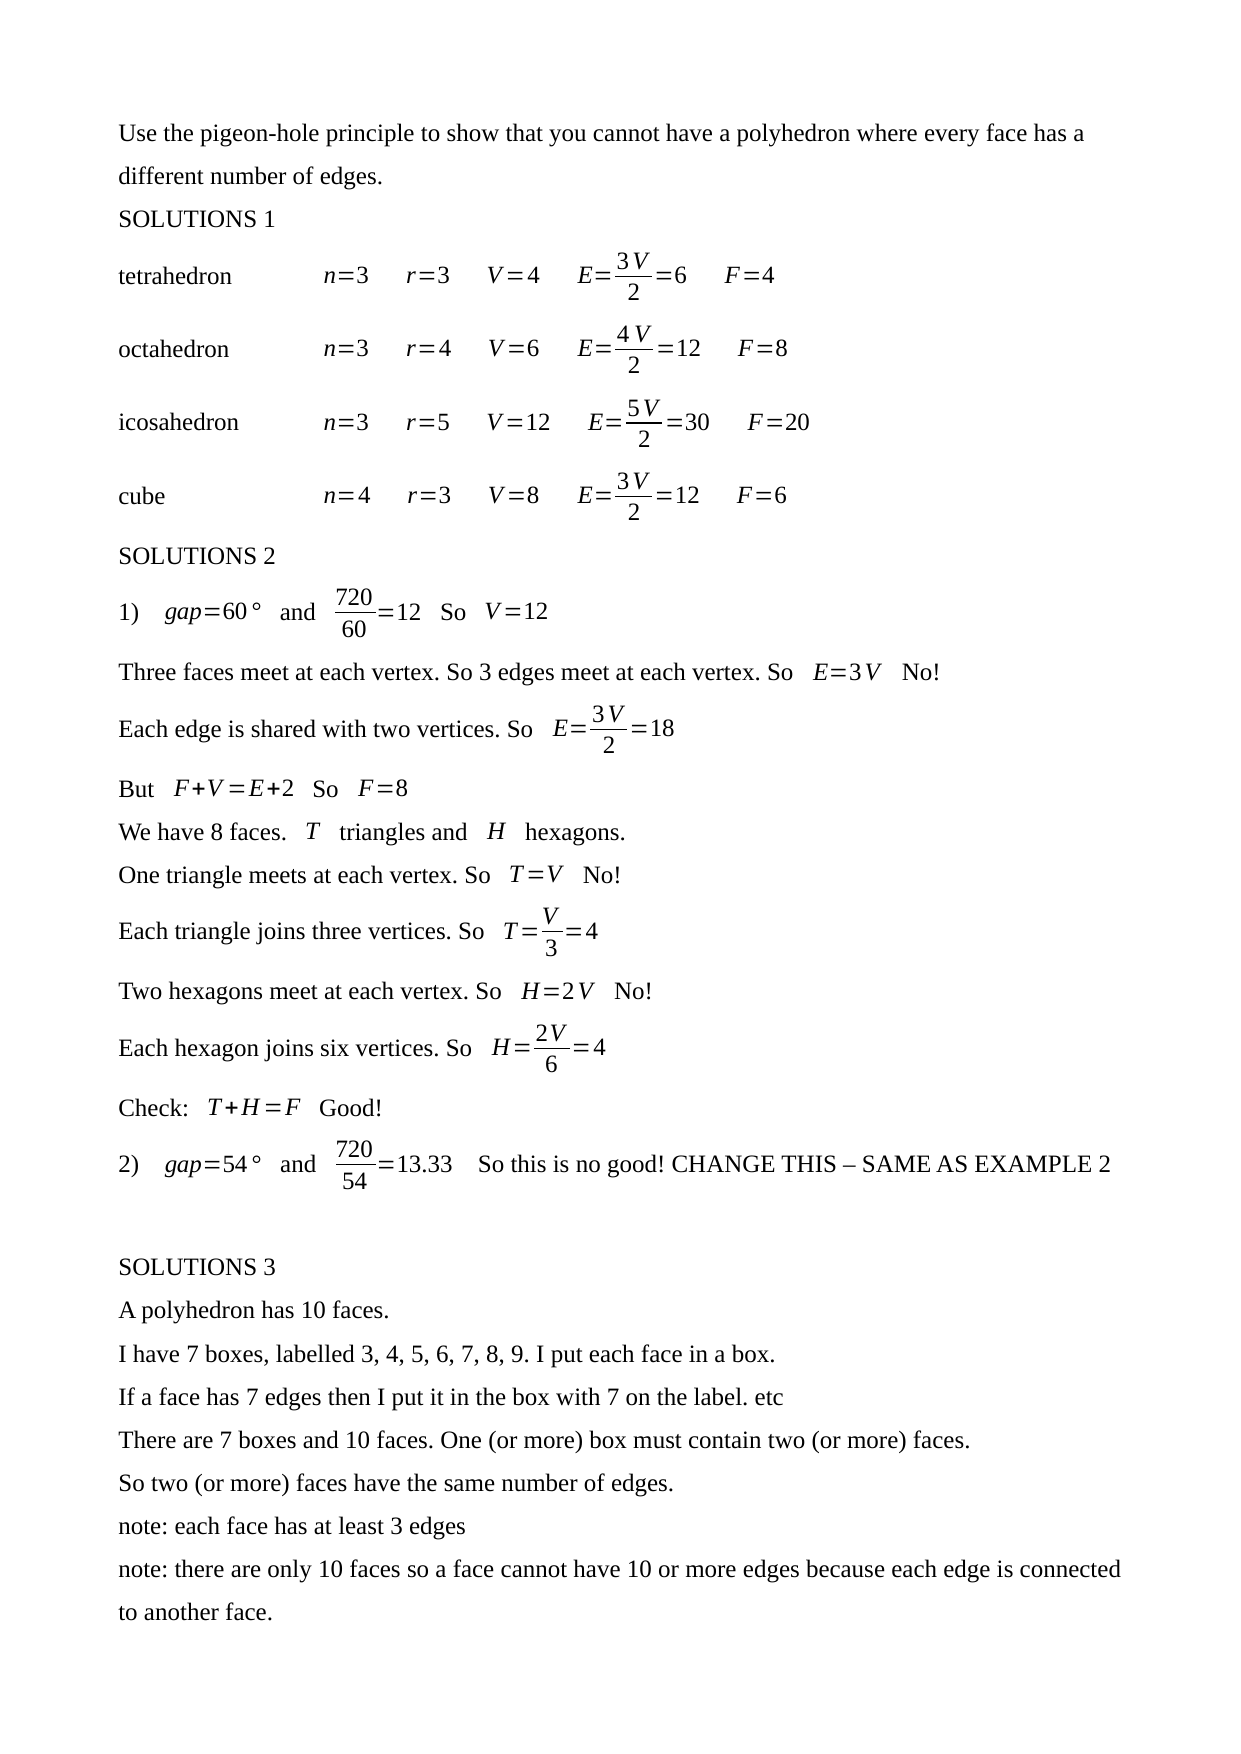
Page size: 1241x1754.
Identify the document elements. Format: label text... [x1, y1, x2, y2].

text SOLUTIONS 3 [118, 1252, 1122, 1281]
text We have 8 faces.triangles andhexagons. [118, 817, 1122, 846]
text There are 7 boxes and 10 faces. One (or more) box must contain two (or more) faces. [118, 1425, 1122, 1454]
text Two hexagons meet at each vertex. SoNo! [118, 976, 1122, 1005]
text ButSo [118, 774, 1122, 802]
text octahedron [118, 321, 1122, 380]
text I have 7 boxes, labelled 3, 4, 5, 6, 7, 8, 9. I put each face in a box. [118, 1339, 1122, 1367]
text SOLUTIONS 1 [118, 204, 1122, 233]
text Each edge is shared with two vertices. So [118, 700, 1122, 759]
text cube [118, 467, 1122, 526]
text Each triangle joins three vertices. So [118, 903, 1122, 962]
text One triangle meets at each vertex. SoNo! [118, 860, 1122, 889]
text So two (or more) faces have the same number of edges. [118, 1468, 1122, 1497]
text tetrahedron [118, 247, 1122, 306]
text If a face has 7 edges then I put it in the box with 7 on the label. etc [118, 1382, 1122, 1411]
text Three faces meet at each vertex. So 3 edges meet at each vertex. SoNo! [118, 657, 1122, 686]
text Use the pigeon-hole principle to show that you cannot have a polyhedron where every face has a different number of edges. [118, 118, 1122, 190]
text A polyhedron has 10 faces. [118, 1296, 1122, 1324]
text 2) and So this is no good! CHANGE THIS – SAME AS EXAMPLE 2 [118, 1136, 1122, 1195]
text Each hexagon joins six vertices. So [118, 1019, 1122, 1078]
text 1) andSo [118, 584, 1122, 643]
text Check:Good! [118, 1093, 1122, 1122]
text note: there are only 10 faces so a face cannot have 10 or more edges because each edge is connected to another face. [118, 1554, 1122, 1626]
text SOLUTIONS 2 [118, 541, 1122, 569]
text icosahedron [118, 394, 1122, 453]
text note: each face has at least 3 edges [118, 1511, 1122, 1540]
